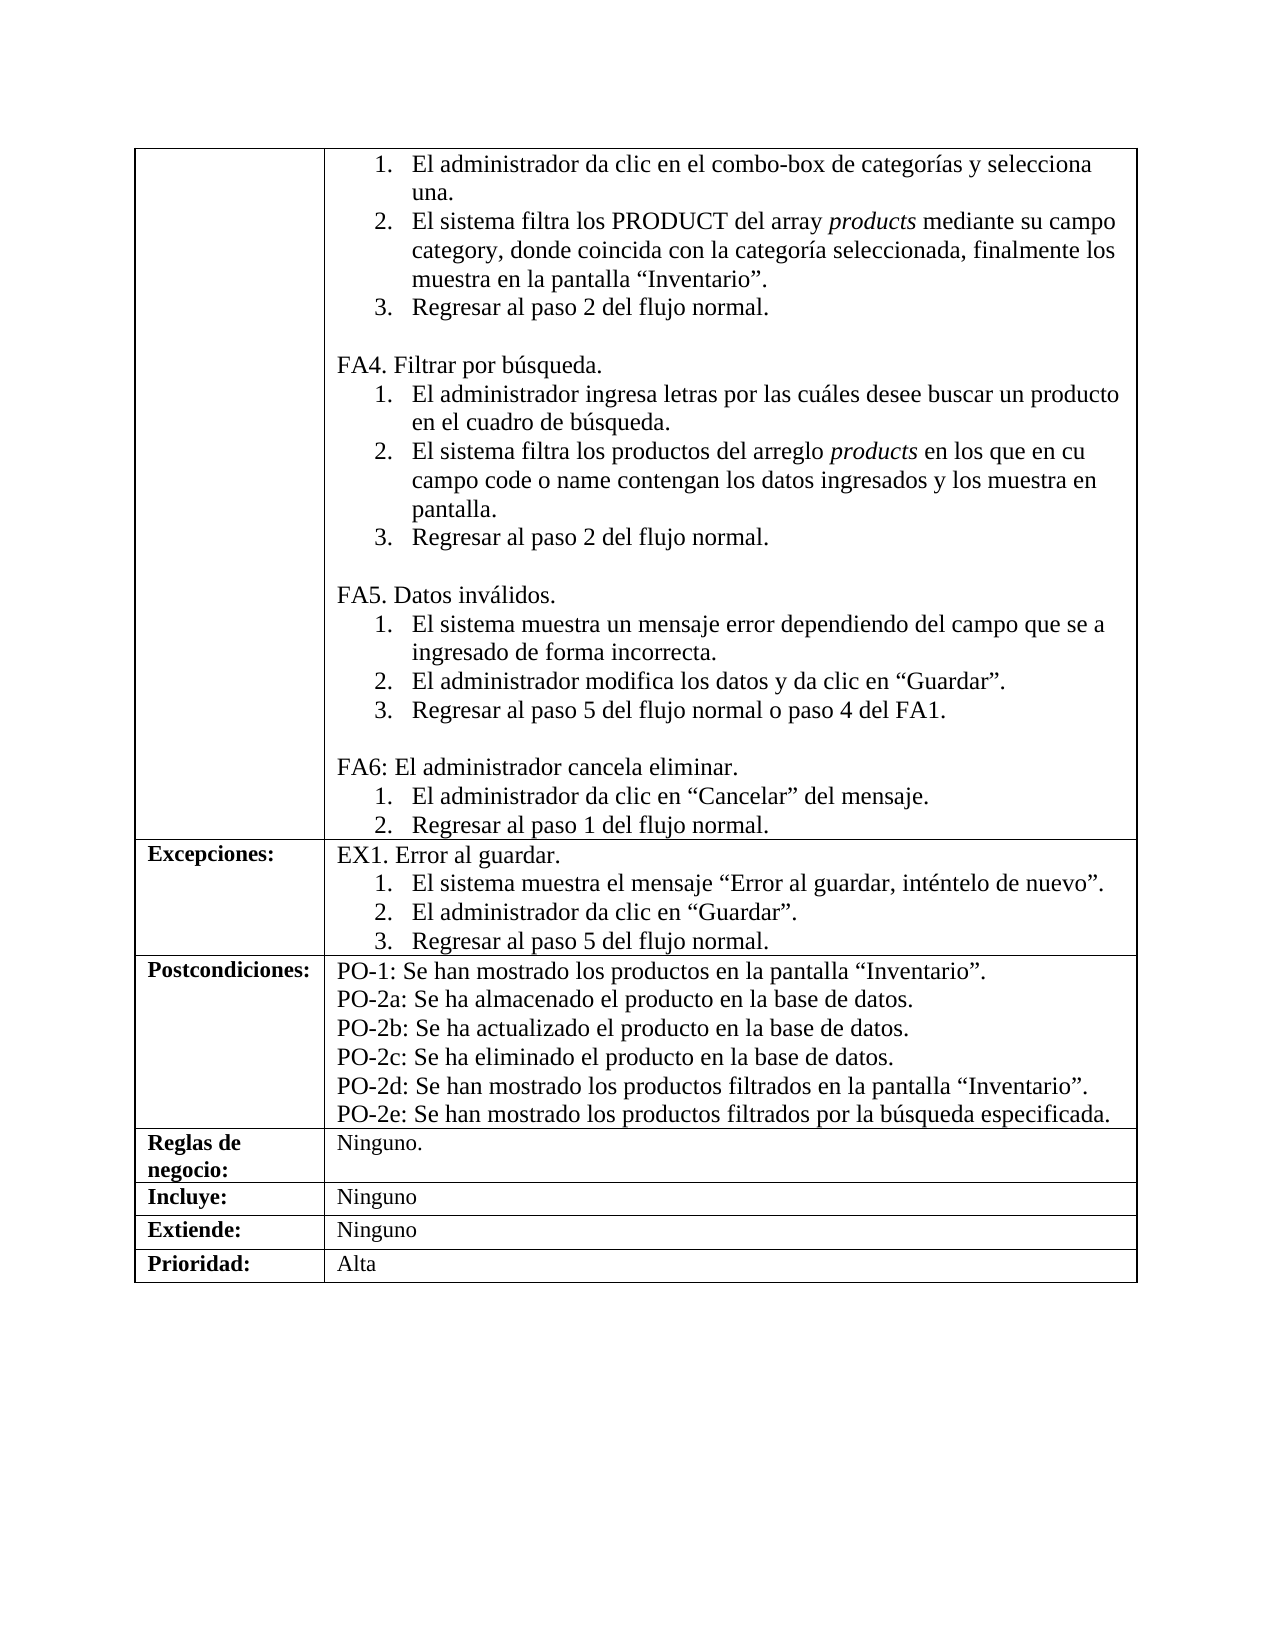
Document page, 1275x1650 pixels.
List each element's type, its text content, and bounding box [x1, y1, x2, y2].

table_cell EX1. Error al guardar. El sistema muestra el mensaje “Error al guardar, inténtelo de nuevo”. El administrador da clic en “Guardar”. Regresar al paso 5 del flujo normal. [325, 840, 1136, 955]
table_cell Reglas de negocio: [136, 1129, 324, 1182]
table_cell FA1. Editar un producto. El administrador da clic en el botón editar de algún producto. El sistema muestra los datos del PRODUCT en la pantalla “Datos del producto”. El administrador modifica los datos de su elección y da clic en “Guardar”. El sistema valida los datos modificados, actualiza los datos del PRODUCT a través del ProductRepository y muestra el mensaje “Producto actualizado!”. (ver FA5, EX1) Regresar al paso 1 del flujo normal. FA2. Eliminar un producto. El administrador da clic en el botón eliminar de algún producto. El sistema muestra el mensaje “¿Desea eliminar este producto?”. El administrador da clic en “Aceptar”. (ver FA6) El sistema elimina el PRODUCT enviándole su id al ProductRepository y muestra el mensaje “Producto eliminado!”. Regresar al paso 1 del flujo normal. FA3. Filtrar por categoría. El administrador da clic en el combo-box de categorías y selecciona una. El sistema filtra los PRODUCT del array products mediante su campo category, donde coincida con la categoría seleccionada, finalmente los muestra en la pantalla “Inventario”. Regresar al paso 2 del flujo normal. FA4. Filtrar por búsqueda. El administrador ingresa letras por las cuáles desee buscar un producto en el cuadro de búsqueda. El sistema filtra los productos del arreglo products en los que en cu campo code o name contengan los datos ingresados y los muestra en pantalla. Regresar al paso 2 del flujo normal. FA5. Datos inválidos. El sistema muestra un mensaje error dependiendo del campo que se a ingresado de forma incorrecta. El administrador modifica los datos y da clic en “Guardar”. Regresar al paso 5 del flujo normal o paso 4 del FA1. FA6: El administrador cancela eliminar. El administrador da clic en “Cancelar” del mensaje. Regresar al paso 1 del flujo normal. [325, 149, 1136, 839]
table_cell Ninguno. [325, 1129, 1136, 1182]
table_cell Ninguno [325, 1216, 1136, 1249]
table_cell Prioridad: [136, 1250, 324, 1282]
table_cell Extiende: [136, 1216, 324, 1249]
table_cell Postcondiciones: [136, 956, 324, 1128]
table_cell Alta [325, 1250, 1136, 1282]
table_cell [136, 149, 324, 839]
table_cell Ninguno [325, 1183, 1136, 1215]
table_cell Excepciones: [136, 840, 324, 955]
table_cell Incluye: [136, 1183, 324, 1215]
table_cell PO-1: Se han mostrado los productos en la pantalla “Inventario”. PO-2a: Se ha almacenado el producto en la base de datos. PO-2b: Se ha actualizado el producto en la base de datos. PO-2c: Se ha eliminado el producto en la base de datos. PO-2d: Se han mostrado los productos filtrados en la pantalla “Inventario”. PO-2e: Se han mostrado los productos filtrados por la búsqueda especificada. [325, 956, 1136, 1128]
